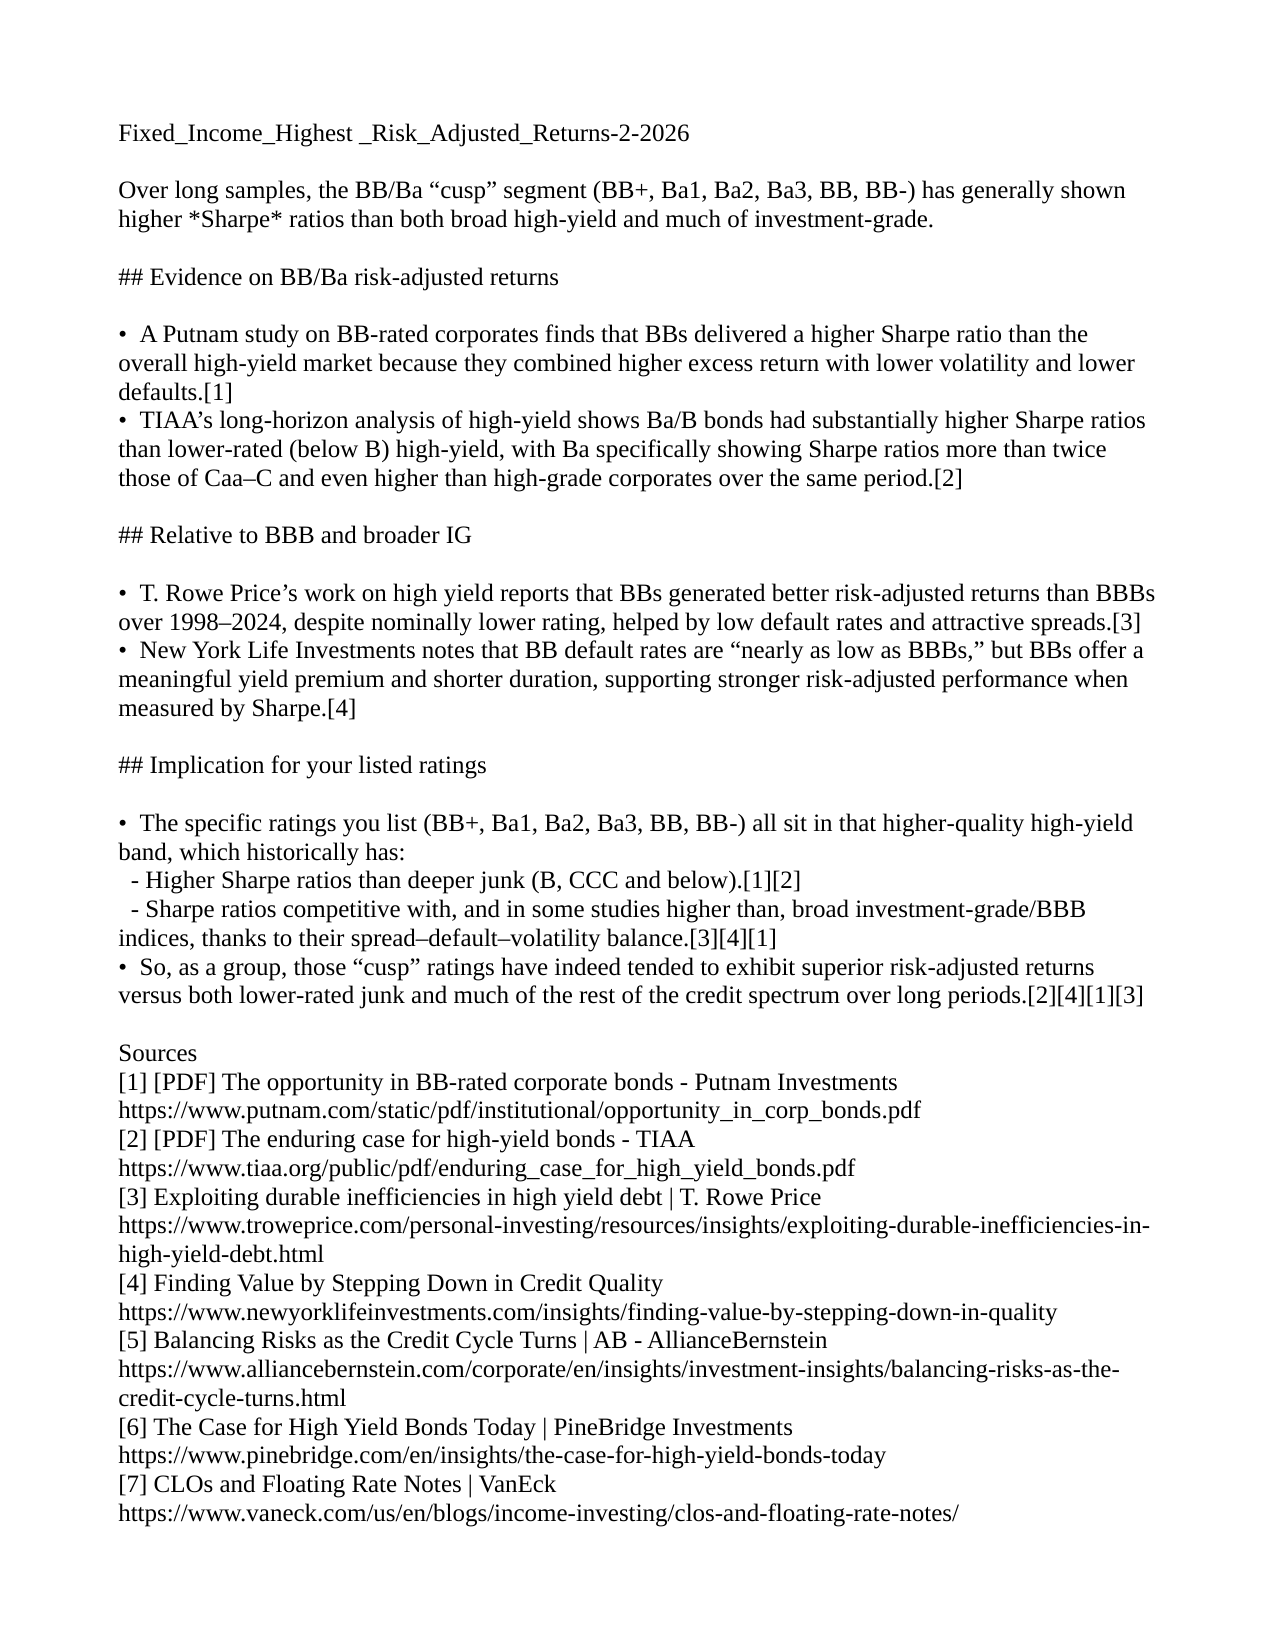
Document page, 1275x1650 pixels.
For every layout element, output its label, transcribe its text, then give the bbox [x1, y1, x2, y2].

text [3] Exploiting durable inefficiencies in high yield debt | T. Rowe Price https://www.troweprice.com/personal-investing/resources/insights/exploiting-durable-inefficiencies-in-high-yield-debt.html [118, 1182, 1157, 1268]
text - Higher Sharpe ratios than deeper junk (B, CCC and below).[1][2] [118, 866, 1157, 894]
text - Sharpe ratios competitive with, and in some studies higher than, broad investment‑grade/BBB indices, thanks to their spread–default–volatility balance.[3][4][1] [118, 894, 1157, 952]
text •⁠ ⁠TIAA’s long‑horizon analysis of high‑yield shows Ba/B bonds had substantially higher Sharpe ratios than lower‑rated (below B) high‑yield, with Ba specifically showing Sharpe ratios more than twice those of Caa–C and even higher than high‑grade corporates over the same period.[2] [118, 406, 1157, 492]
text •⁠ ⁠A Putnam study on BB‑rated corporates finds that BBs delivered a higher Sharpe ratio than the overall high‑yield market because they combined higher excess return with lower volatility and lower defaults.[1] [118, 319, 1157, 406]
text [1] [PDF] The opportunity in BB-rated corporate bonds - Putnam Investments https://www.putnam.com/static/pdf/institutional/opportunity_in_corp_bonds.pdf [118, 1067, 1157, 1124]
text Over long samples, the BB/Ba “cusp” segment (BB+, Ba1, Ba2, Ba3, BB, BB‑) has generally shown higher *Sharpe* ratios than both broad high‑yield and much of investment‑grade. [118, 176, 1157, 233]
text ## Relative to BBB and broader IG [118, 521, 1157, 549]
text [2] [PDF] The enduring case for high-yield bonds - TIAA https://www.tiaa.org/public/pdf/enduring_case_for_high_yield_bonds.pdf [118, 1124, 1157, 1182]
text ## Evidence on BB/Ba risk‑adjusted returns [118, 262, 1157, 291]
text •⁠ ⁠T. Rowe Price’s work on high yield reports that BBs generated better risk‑adjusted returns than BBBs over 1998–2024, despite nominally lower rating, helped by low default rates and attractive spreads.[3] [118, 578, 1157, 636]
text •⁠ ⁠So, as a group, those “cusp” ratings have indeed tended to exhibit superior risk‑adjusted returns versus both lower‑rated junk and much of the rest of the credit spectrum over long periods.[2][4][1][3] [118, 952, 1157, 1009]
text Sources [118, 1038, 1157, 1067]
text •⁠ ⁠The specific ratings you list (BB+, Ba1, Ba2, Ba3, BB, BB‑) all sit in that higher‑quality high‑yield band, which historically has: [118, 808, 1157, 866]
text [7] CLOs and Floating Rate Notes | VanEck https://www.vaneck.com/us/en/blogs/income-investing/clos-and-floating-rate-notes/ [118, 1469, 1157, 1527]
text [6] The Case for High Yield Bonds Today | PineBridge Investments https://www.pinebridge.com/en/insights/the-case-for-high-yield-bonds-today [118, 1412, 1157, 1469]
text •⁠ ⁠New York Life Investments notes that BB default rates are “nearly as low as BBBs,” but BBs offer a meaningful yield premium and shorter duration, supporting stronger risk‑adjusted performance when measured by Sharpe.[4] [118, 636, 1157, 722]
text Fixed_Income_Highest _Risk_Adjusted_Returns-2-2026 [118, 118, 1157, 147]
text [5] Balancing Risks as the Credit Cycle Turns | AB - AllianceBernstein https://www.alliancebernstein.com/corporate/en/insights/investment-insights/balancing-risks-as-the-credit-cycle-turns.html [118, 1326, 1157, 1412]
text [4] Finding Value by Stepping Down in Credit Quality https://www.newyorklifeinvestments.com/insights/finding-value-by-stepping-down-in-quality [118, 1268, 1157, 1326]
text ## Implication for your listed ratings [118, 751, 1157, 779]
